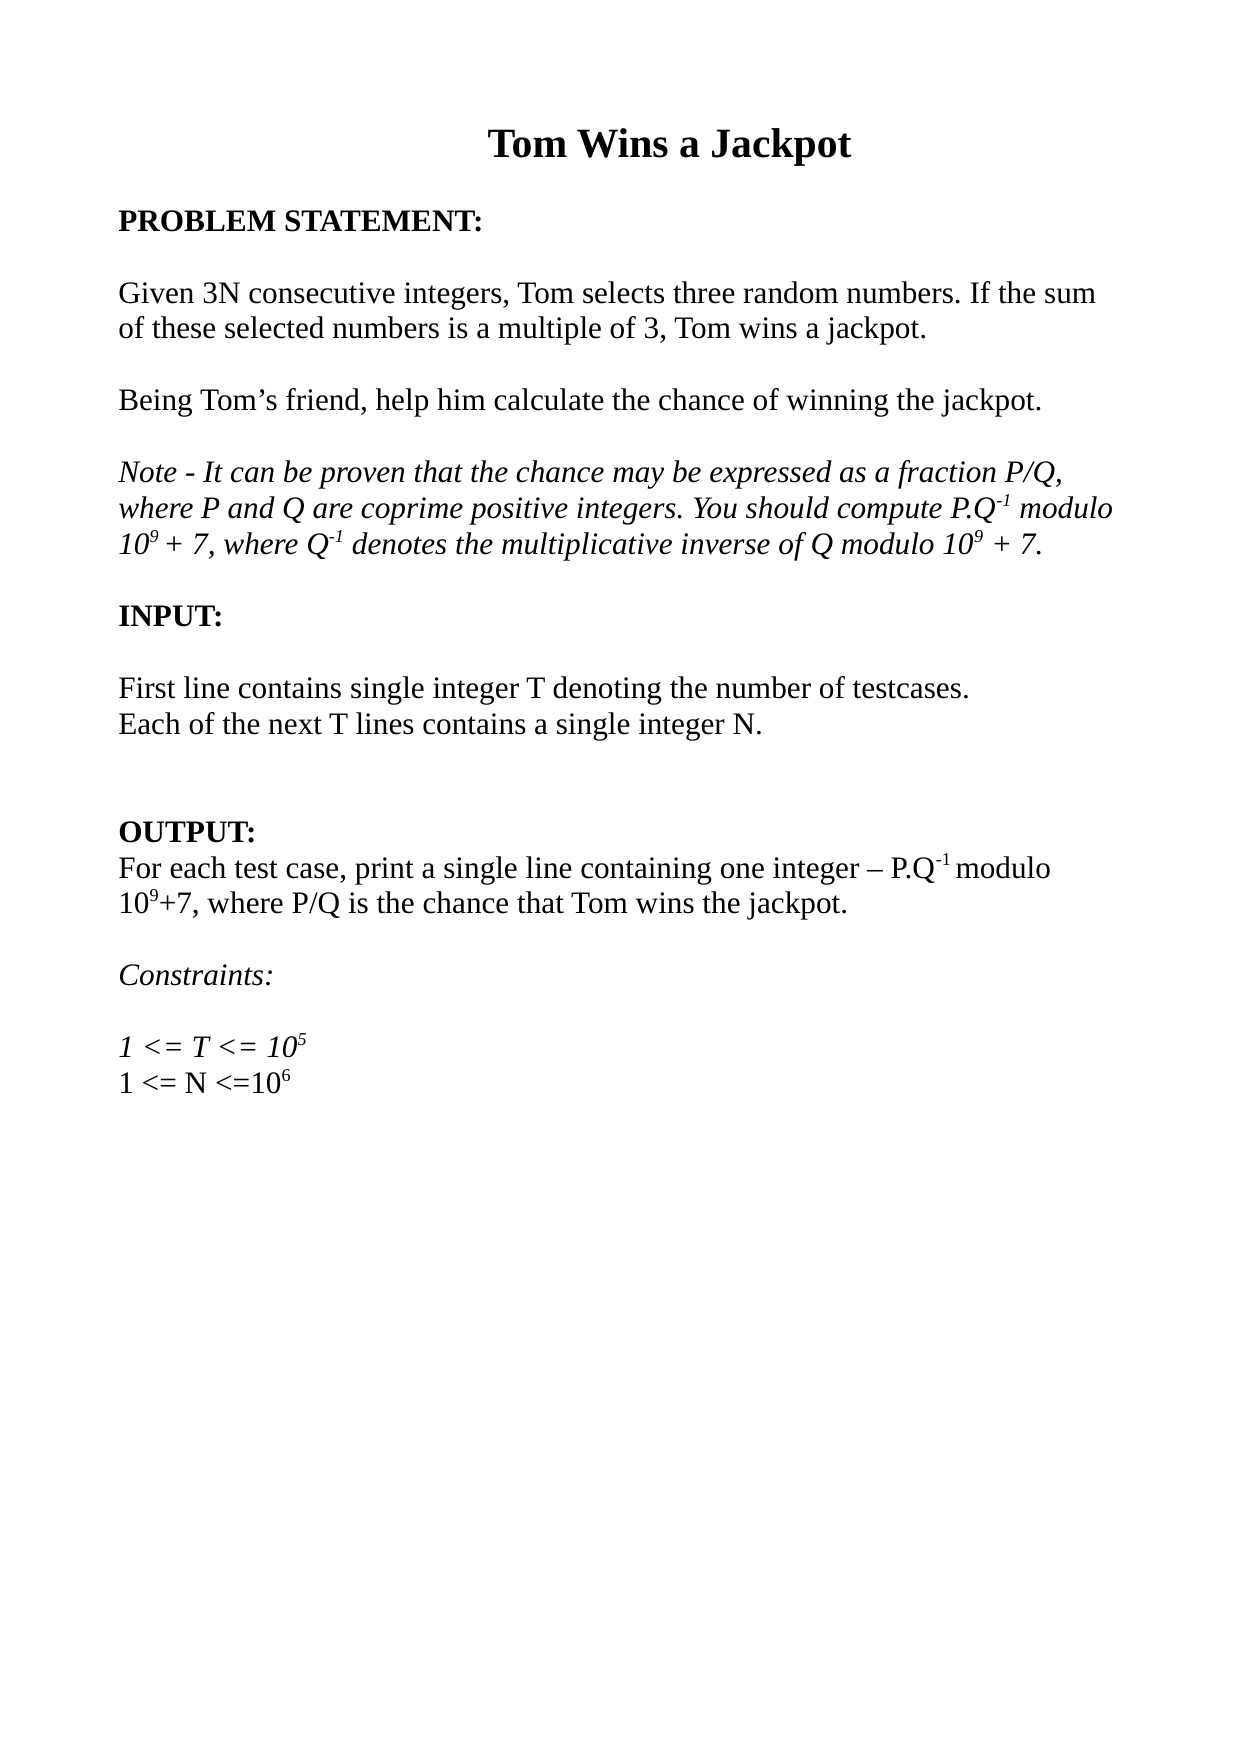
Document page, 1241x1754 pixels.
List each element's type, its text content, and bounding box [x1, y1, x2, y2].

text INPUT: [118, 597, 1122, 633]
text For each test case, print a single line containing one integer – P.Q-1 modulo 109+7, where P/Q is the chance that Tom wins the jackpot. [118, 849, 1122, 921]
text Tom Wins a Jackpot [118, 118, 1122, 166]
text First line contains single integer T denoting the number of testcases. [118, 669, 1122, 705]
text PROBLEM STATEMENT: [118, 202, 1122, 238]
text Each of the next T lines contains a single integer N. [118, 705, 1122, 741]
text Note - It can be proven that the chance may be expressed as a fraction P/Q, where P and Q are coprime positive integers. You should compute P.Q-1 modulo 109 + 7, where Q-1 denotes the multiplicative inverse of Q modulo 109 + 7. [118, 453, 1122, 561]
text OUTPUT: [118, 813, 1122, 849]
text Given 3N consecutive integers, Tom selects three random numbers. If the sum of these selected numbers is a multiple of 3, Tom wins a jackpot. [118, 274, 1122, 346]
text 1 <= T <= 105 [118, 1028, 1122, 1064]
text Being Tom’s friend, help him calculate the chance of winning the jackpot. [118, 382, 1122, 418]
text 1 <= N <=106 [118, 1064, 1122, 1100]
text Constraints: [118, 957, 1122, 993]
